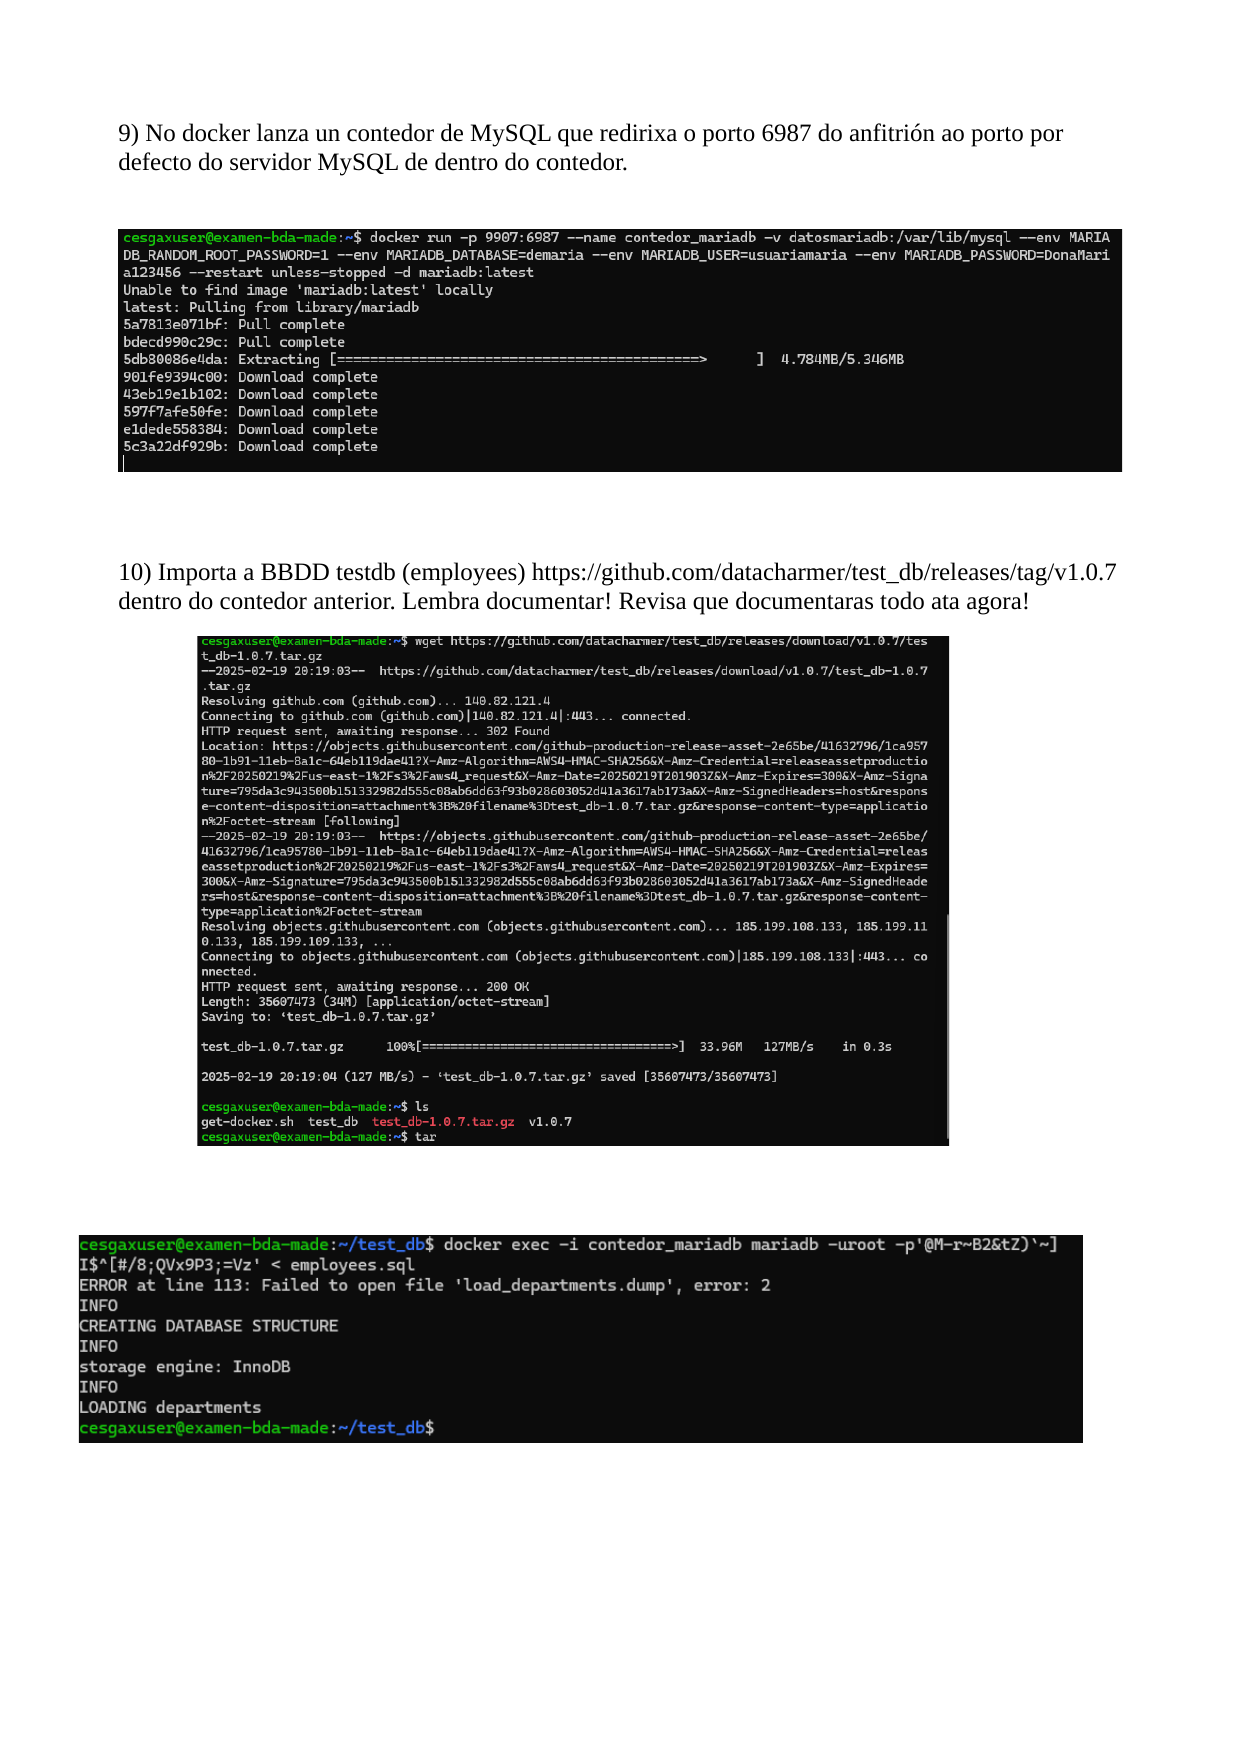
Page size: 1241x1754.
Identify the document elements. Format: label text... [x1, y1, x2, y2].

text 9) No docker lanza un contedor de MySQL que redirixa o porto 6987 do anfitrión ao porto por defecto do servidor MySQL de dentro do contedor. [118, 118, 1122, 176]
picture [78, 1235, 1083, 1443]
picture [197, 636, 950, 1146]
picture [118, 229, 1123, 472]
text 10) Importa a BBDD testdb (employees) https://github.com/datacharmer/test_db/releases/tag/v1.0.7 dentro do contedor anterior. Lembra documentar! Revisa que documentaras todo ata agora! [118, 557, 1122, 615]
